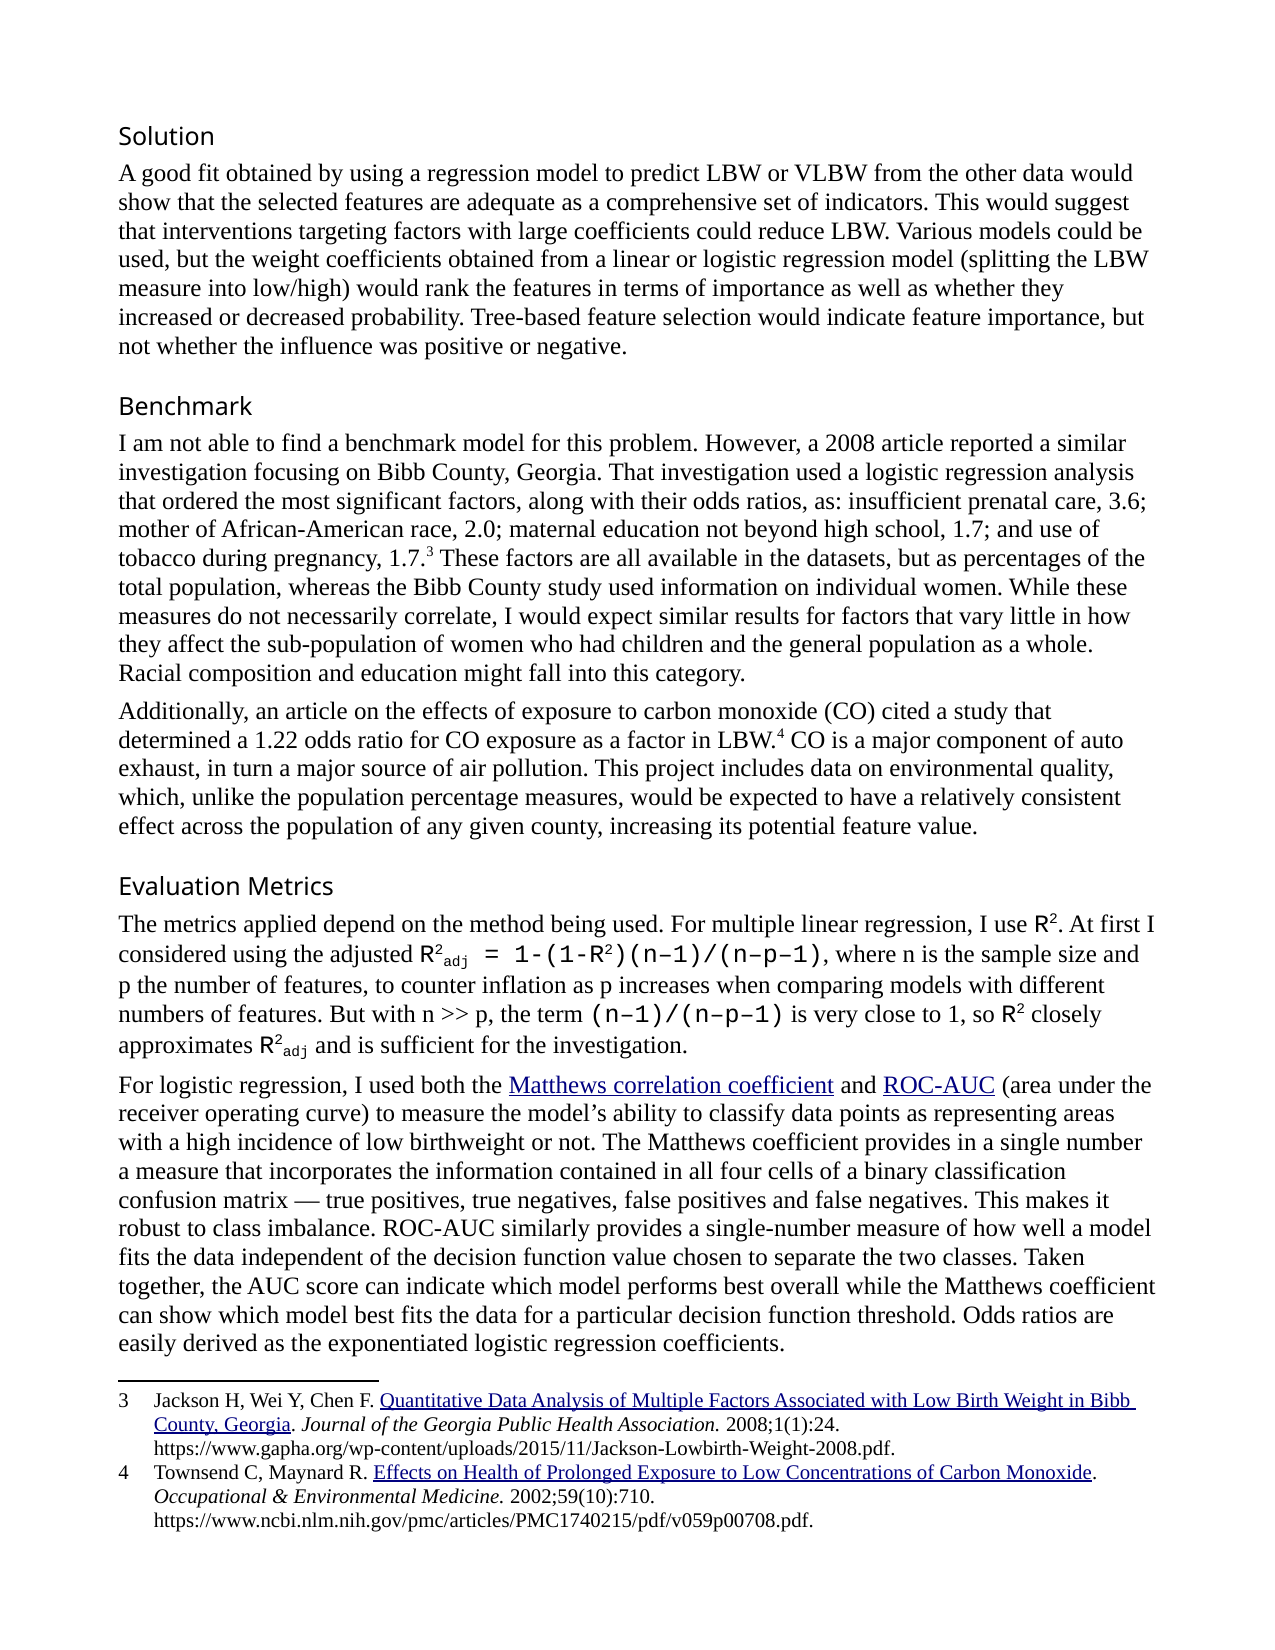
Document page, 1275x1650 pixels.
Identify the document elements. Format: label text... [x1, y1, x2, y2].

text For logistic regression, I used both the Matthews correlation coefficient and ROC-AUC (area under the receiver operating curve) to measure the model’s ability to classify data points as representing areas with a high incidence of low birthweight or not. The Matthews coefficient provides in a single number a measure that incorporates the information contained in all four cells of a binary classification confusion matrix — true positives, true negatives, false positives and false negatives. This makes it robust to class imbalance. ROC-AUC similarly provides a single-number measure of how well a model fits the data independent of the decision function value chosen to separate the two classes. Taken together, the AUC score can indicate which model performs best overall while the Matthews coefficient can show which model best fits the data for a particular decision function threshold. Odds ratios are easily derived as the exponentiated logistic regression coefficients. [118, 1070, 1157, 1357]
text Benchmark [118, 388, 1157, 422]
text A good fit obtained by using a regression model to predict LBW or VLBW from the other data would show that the selected features are adequate as a comprehensive set of indicators. This would suggest that interventions targeting factors with large coefficients could reduce LBW. Various models could be used, but the weight coefficients obtained from a linear or logistic regression model (splitting the LBW measure into low/high) would rank the features in terms of importance as well as whether they increased or decreased probability. Tree-based feature selection would indicate feature importance, but not whether the influence was positive or negative. [118, 158, 1157, 359]
text Jackson H, Wei Y, Chen F. Quantitative Data Analysis of Multiple Factors Associated with Low Birth Weight in Bibb County, Georgia. Journal of the Georgia Public Health Association. 2008;1(1):24. https://www.gapha.org/wp-content/uploads/2015/11/Jackson-Lowbirth-Weight-2008.pdf. [118, 1387, 1157, 1460]
text Additionally, an article on the effects of exposure to carbon monoxide (CO) cited a study that determined a 1.22 odds ratio for CO exposure as a factor in LBW. CO is a major component of auto exhaust, in turn a major source of air pollution. This project includes data on environmental quality, which, unlike the population percentage measures, would be expected to have a relatively consistent effect across the population of any given county, increasing its potential feature value. [118, 696, 1157, 840]
text I am not able to find a benchmark model for this problem. However, a 2008 article reported a similar investigation focusing on Bibb County, Georgia. That investigation used a logistic regression analysis that ordered the most significant factors, along with their odds ratios, as: insufficient prenatal care, 3.6; mother of African-American race, 2.0; maternal education not beyond high school, 1.7; and use of tobacco during pregnancy, 1.7. These factors are all available in the datasets, but as percentages of the total population, whereas the Bibb County study used information on individual women. While these measures do not necessarily correlate, I would expect similar results for factors that vary little in how they affect the sub-population of women who had children and the general population as a whole. Racial composition and education might fall into this category. [118, 428, 1157, 687]
text Solution [118, 118, 1157, 152]
text Townsend C, Maynard R. Effects on Health of Prolonged Exposure to Low Concentrations of Carbon Monoxide. Occupational & Environmental Medicine. 2002;59(10):710. https://www.ncbi.nlm.nih.gov/pmc/articles/PMC1740215/pdf/v059p00708.pdf. [118, 1460, 1157, 1532]
text The metrics applied depend on the method being used. For multiple linear regression, I use R2. At first I considered using the adjusted R2adj = 1-(1-R2)(n–1)/(n–p–1), where n is the sample size and p the number of features, to counter inflation as p increases when comparing models with different numbers of features. But with n >> p, the term (n–1)/(n–p–1) is very close to 1, so R2 closely approximates R2adj and is sufficient for the investigation. [118, 909, 1157, 1061]
text Evaluation Metrics [118, 868, 1157, 903]
